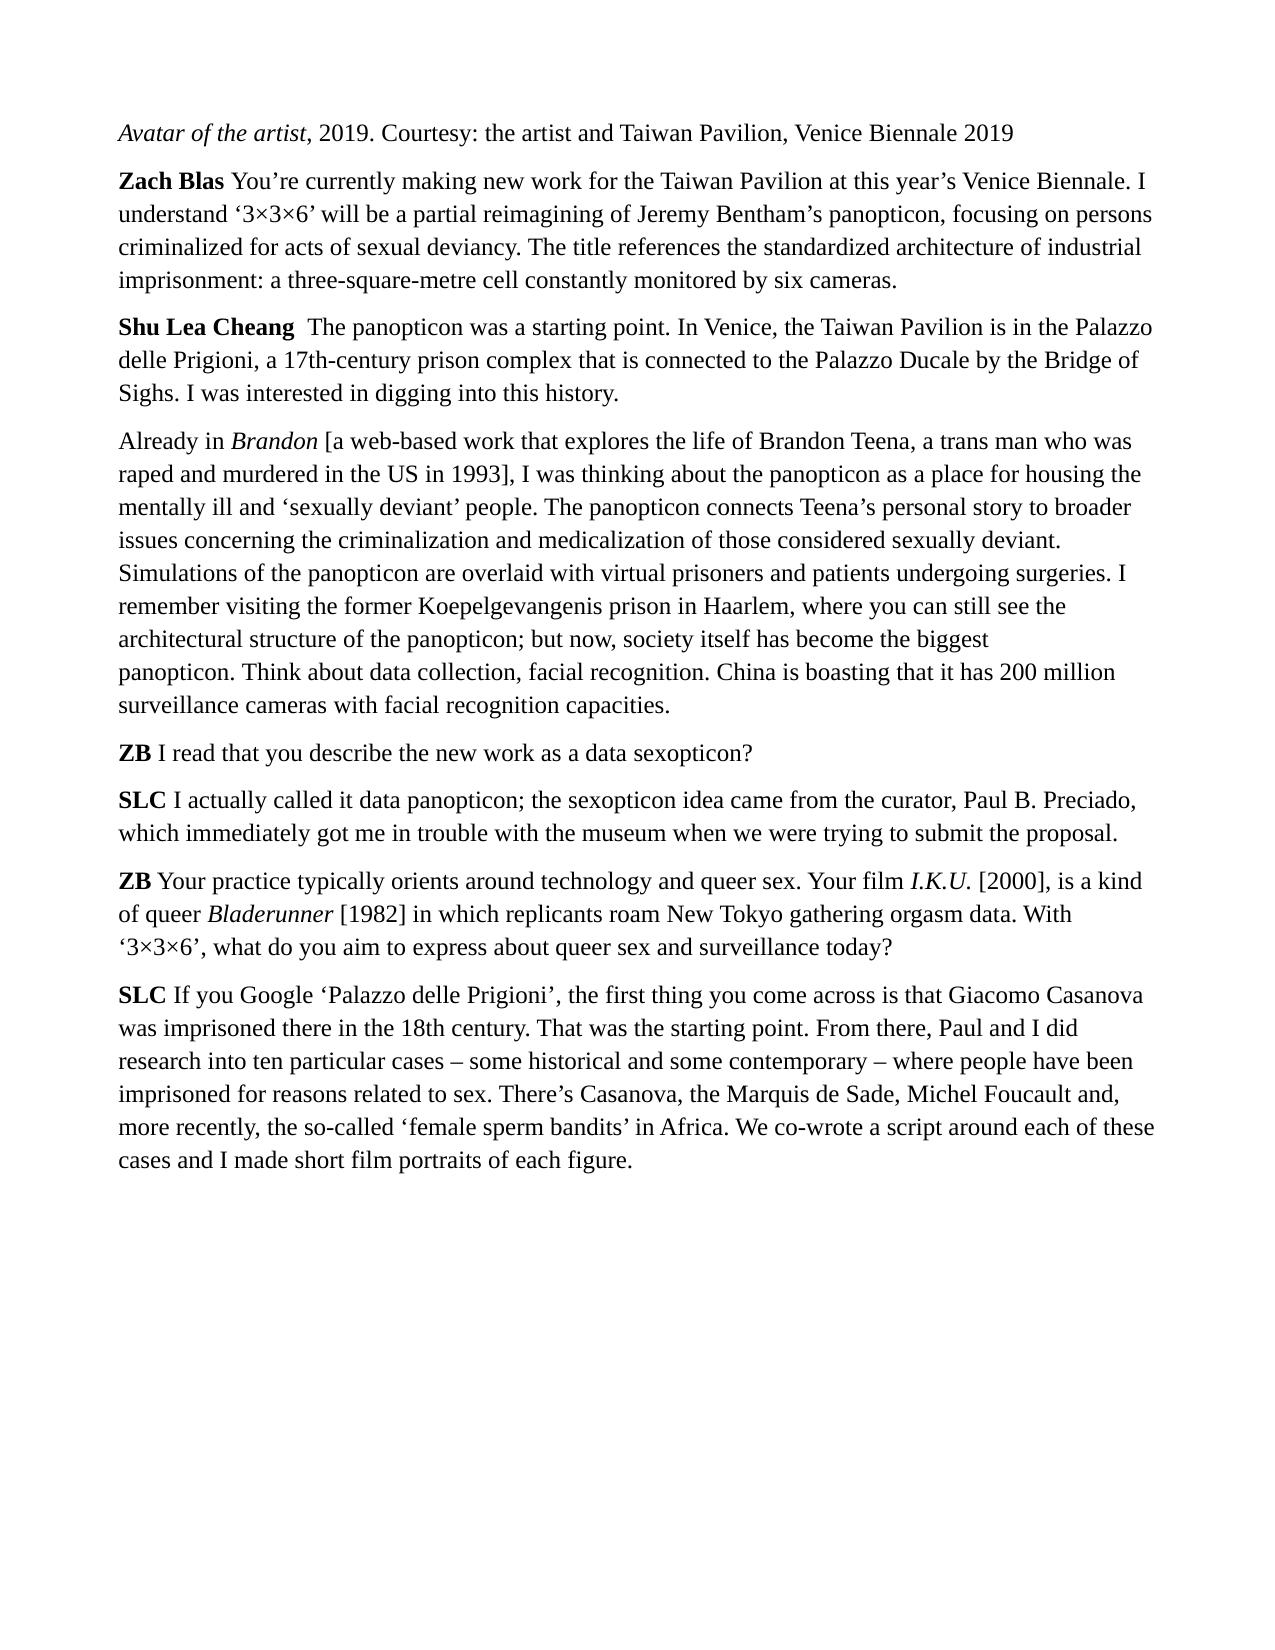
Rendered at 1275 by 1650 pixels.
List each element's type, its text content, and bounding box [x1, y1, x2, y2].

text ZB I read that you describe the new work as a data sexopticon? [118, 738, 1157, 767]
text SLC If you Google ‘Palazzo delle Prigioni’, the first thing you come across is that Giacomo Casanova was imprisoned there in the 18th century. That was the starting point. From there, Paul and I did research into ten particular cases – some historical and some contemporary – where people have been imprisoned for reasons related to sex. There’s Casanova, the Marquis de Sade, Michel Foucault and, more recently, the so-called ‘female sperm bandits’ in Africa. We co-wrote a script around each of these cases and I made short film portraits of each figure. [118, 980, 1157, 1173]
text Avatar of the artist, 2019. Courtesy: the artist and Taiwan Pavilion, Venice Biennale 2019 [118, 118, 1157, 147]
text Shu Lea Cheang The panopticon was a starting point. In Venice, the Taiwan Pavilion is in the Palazzo delle Prigioni, a 17th-century prison complex that is connected to the Palazzo Ducale by the Bridge of Sighs. I was interested in digging into this history. [118, 312, 1157, 407]
text SLC I actually called it data panopticon; the sexopticon idea came from the curator, Paul B. Preciado, which immediately got me in trouble with the museum when we were trying to submit the proposal. [118, 785, 1157, 847]
text Already in Brandon [a web-based work that explores the life of Brandon Teena, a trans man who was raped and murdered in the US in 1993], I was thinking about the panopticon as a place for housing the mentally ill and ‘sexually deviant’ people. The panopticon connects Teena’s personal story to broader issues concerning the criminalization and medicalization of those considered sexually deviant. Simulations of the panopticon are overlaid with virtual prisoners and patients undergoing surgeries. I remember visiting the former Koepelgevangenis prison in Haarlem, where you can still see the architectural structure of the panopticon; but now, society itself has become the biggest panopticon. Think about data collection, facial recognition. China is boasting that it has 200 million surveillance cameras with facial recognition capacities. [118, 426, 1157, 719]
text ZB Your practice typically orients around technology and queer sex. Your film I.K.U. [2000], is a kind of queer Bladerunner [1982] in which replicants roam New Tokyo gathering orgasm data. With ‘3×3×6’, what do you aim to express about queer sex and surveillance today? [118, 866, 1157, 961]
text Zach Blas You’re currently making new work for the Taiwan Pavilion at this year’s Venice Biennale. I understand ‘3×3×6’ will be a partial reimagining of Jeremy Bentham’s panopticon, focusing on persons criminalized for acts of sexual deviancy. The title references the standardized architecture of industrial imprisonment: a three-square-metre cell constantly monitored by six cameras. [118, 166, 1157, 293]
